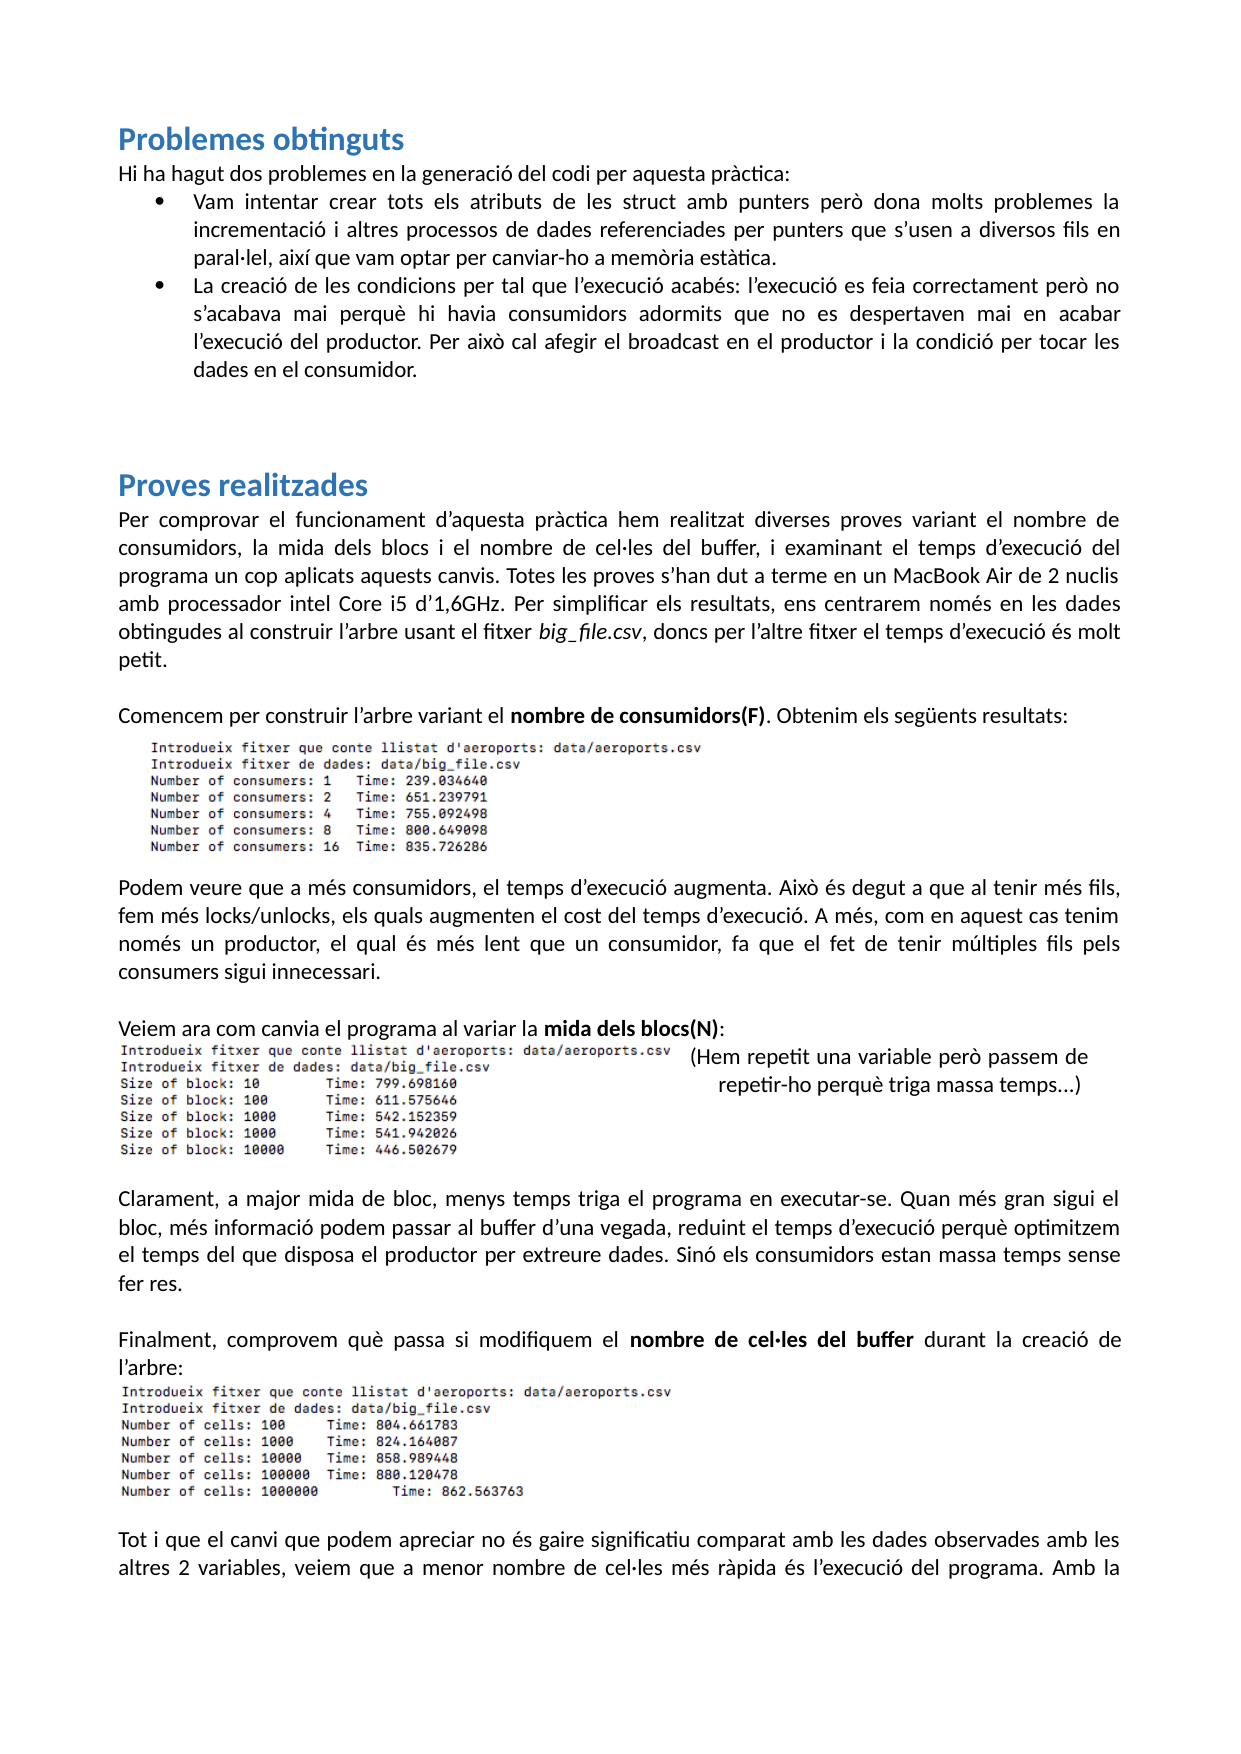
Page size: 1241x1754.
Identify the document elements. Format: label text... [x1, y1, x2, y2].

text Podem veure que a més consumidors, el temps d’execució augmenta. Això és degut a que al tenir més fils, fem més locks/unlocks, els quals augmenten el cost del temps d’execució. A més, com en aquest cas tenim només un productor, el qual és més lent que un consumidor, fa que el fet de tenir múltiples fils pels consumers sigui innecessari. [118, 873, 1122, 986]
subtitle Problemes obtinguts [118, 118, 1122, 159]
list Vam intentar crear tots els atributs de les struct amb punters però dona molts problemes la incrementació i altres processos de dades referenciades per punters que s’usen a diversos fils en paral·lel, així que vam optar per canviar-ho a memòria estàtica. [156, 187, 1122, 271]
text Hi ha hagut dos problemes en la generació del codi per aquesta pràctica: [118, 159, 1122, 187]
text Tot i que el canvi que podem apreciar no és gaire significatiu comparat amb les dades observades amb les altres 2 variables, veiem que a menor nombre de cel·les més ràpida és l’execució del programa. Amb la [118, 1525, 1122, 1581]
list La creació de les condicions per tal que l’execució acabés: l’execució es feia correctament però no s’acabava mai perquè hi havia consumidors adormits que no es despertaven mai en acabar l’execució del productor. Per això cal afegir el broadcast en el productor i la condició per tocar les dades en el consumidor. [156, 271, 1122, 383]
text Veiem ara com canvia el programa al variar la mida dels blocs(N): [118, 1014, 1122, 1042]
text (Hem repetit una variable però passem de repetir-ho perquè triga massa temps...) [683, 1042, 1122, 1098]
text Comencem per construir l’arbre variant el nombre de consumidors(F). Obtenim els següents resultats: [118, 702, 1122, 730]
subtitle Proves realitzades [118, 464, 1122, 505]
text Per comprovar el funcionament d’aquesta pràctica hem realitzat diverses proves variant el nombre de consumidors, la mida dels blocs i el nombre de cel·les del buffer, i examinant el temps d’execució del programa un cop aplicats aquests canvis. Totes les proves s’han dut a terme en un MacBook Air de 2 nuclis amb processador intel Core i5 d’1,6GHz. Per simplificar els resultats, ens centrarem només en les dades obtingudes al construir l’arbre usant el fitxer big_file.csv, doncs per l’altre fitxer el temps d’execució és molt petit. [118, 505, 1122, 673]
text Finalment, comprovem què passa si modifiquem el nombre de cel·les del buffer durant la creació de l’arbre: [118, 1325, 1122, 1381]
text Clarament, a major mida de bloc, menys temps triga el programa en executar-se. Quan més gran sigui el bloc, més informació podem passar al buffer d’una vegada, reduint el temps d’execució perquè optimitzem el temps del que disposa el productor per extreure dades. Sinó els consumidors estan massa temps sense fer res. [118, 1184, 1122, 1297]
